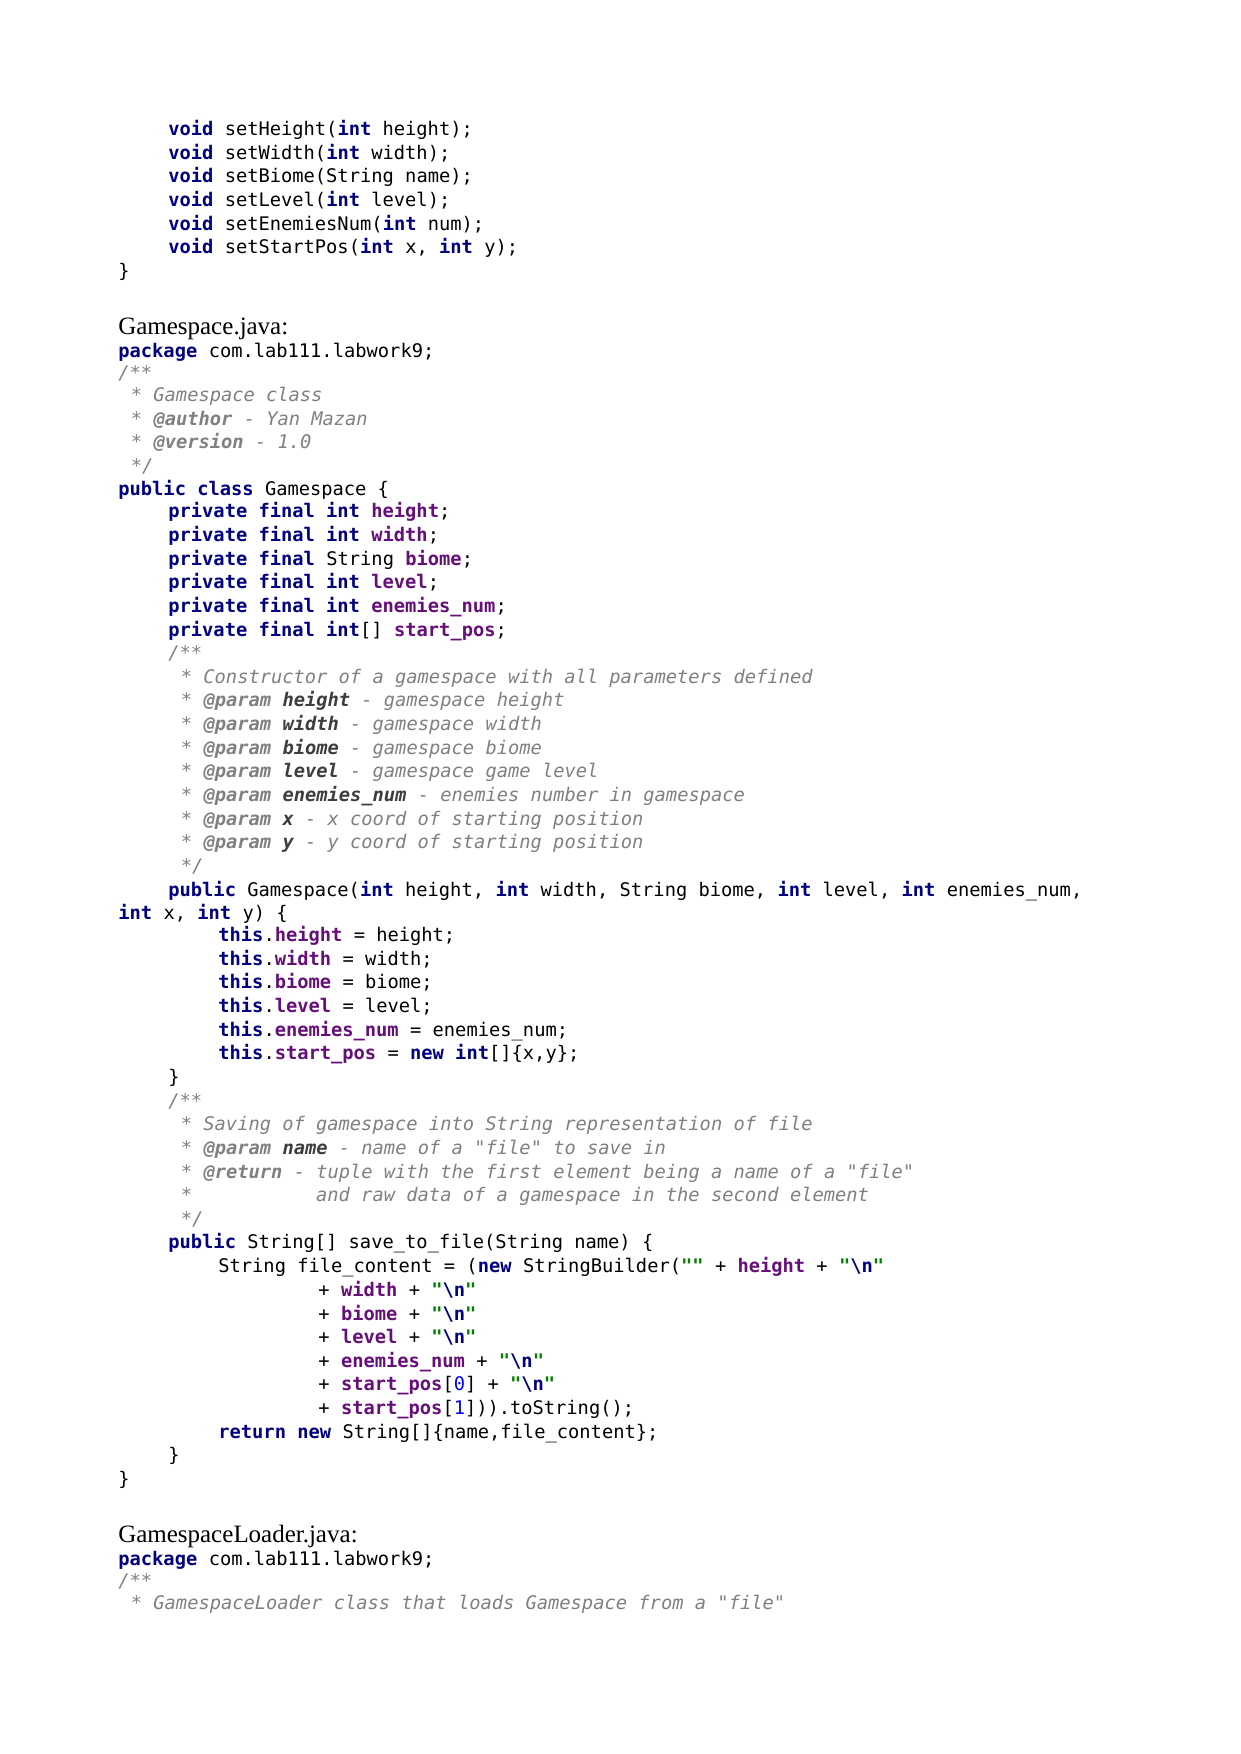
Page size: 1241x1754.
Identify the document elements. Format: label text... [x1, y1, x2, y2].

text } [118, 1444, 1122, 1468]
text void setLevel(int level); [118, 189, 1122, 213]
text * @param name - name of a "file" to save in [118, 1137, 1122, 1161]
text this.start_pos = new int[]{x,y}; [118, 1042, 1122, 1066]
text private final int width; [118, 524, 1122, 548]
text */ [118, 1208, 1122, 1232]
text + start_pos[1])).toString(); [118, 1397, 1122, 1421]
text this.enemies_num = enemies_num; [118, 1019, 1122, 1042]
text private final int height; [118, 500, 1122, 524]
text * GamespaceLoader class that loads Gamespace from a "file" [118, 1592, 1122, 1616]
text * @param x - x coord of starting position [118, 808, 1122, 831]
text private final int enemies_num; [118, 595, 1122, 618]
text } [118, 260, 1122, 282]
text * @return - tuple with the first element being a name of a "file" [118, 1161, 1122, 1184]
text /** [118, 1570, 1122, 1592]
text * @param biome - gamespace biome [118, 737, 1122, 760]
text GamespaceLoader.java: [118, 1519, 1122, 1548]
text package com.lab111.labwork9; [118, 340, 1122, 362]
text * @author - Yan Mazan [118, 407, 1122, 431]
text /** [118, 642, 1122, 666]
text return new String[]{name,file_content}; [118, 1421, 1122, 1444]
text + width + "\n" [118, 1279, 1122, 1302]
text void setBiome(String name); [118, 165, 1122, 189]
text * Saving of gamespace into String representation of file [118, 1113, 1122, 1137]
text * Constructor of a gamespace with all parameters defined [118, 666, 1122, 689]
text Gamespace.java: [118, 311, 1122, 340]
text this.level = level; [118, 995, 1122, 1019]
text private final int[] start_pos; [118, 618, 1122, 642]
text * @param height - gamespace height [118, 689, 1122, 713]
text */ [118, 455, 1122, 478]
text * @param y - y coord of starting position [118, 831, 1122, 855]
text void setWidth(int width); [118, 142, 1122, 165]
text public class Gamespace { [118, 478, 1122, 500]
text public String[] save_to_file(String name) { [118, 1232, 1122, 1255]
text private final String biome; [118, 548, 1122, 571]
text * @version - 1.0 [118, 431, 1122, 455]
text * @param level - gamespace game level [118, 760, 1122, 784]
text void setEnemiesNum(int num); [118, 213, 1122, 236]
text package com.lab111.labwork9; [118, 1548, 1122, 1570]
text + enemies_num + "\n" [118, 1350, 1122, 1373]
text * and raw data of a gamespace in the second element [118, 1184, 1122, 1208]
text void setStartPos(int x, int y); [118, 236, 1122, 260]
text * Gamespace class [118, 384, 1122, 407]
text /** [118, 362, 1122, 384]
text void setHeight(int height); [118, 118, 1122, 142]
text } [118, 1468, 1122, 1490]
text } [118, 1066, 1122, 1090]
text /** [118, 1090, 1122, 1113]
text + biome + "\n" [118, 1302, 1122, 1326]
text public Gamespace(int height, int width, String biome, int level, int enemies_num, int x, int y) { [118, 879, 1122, 924]
text * @param width - gamespace width [118, 713, 1122, 737]
text this.width = width; [118, 948, 1122, 971]
text private final int level; [118, 571, 1122, 595]
text this.height = height; [118, 924, 1122, 948]
text + start_pos[0] + "\n" [118, 1373, 1122, 1397]
text */ [118, 855, 1122, 879]
text String file_content = (new StringBuilder("" + height + "\n" [118, 1255, 1122, 1279]
text + level + "\n" [118, 1326, 1122, 1350]
text this.biome = biome; [118, 971, 1122, 995]
text * @param enemies_num - enemies number in gamespace [118, 784, 1122, 808]
